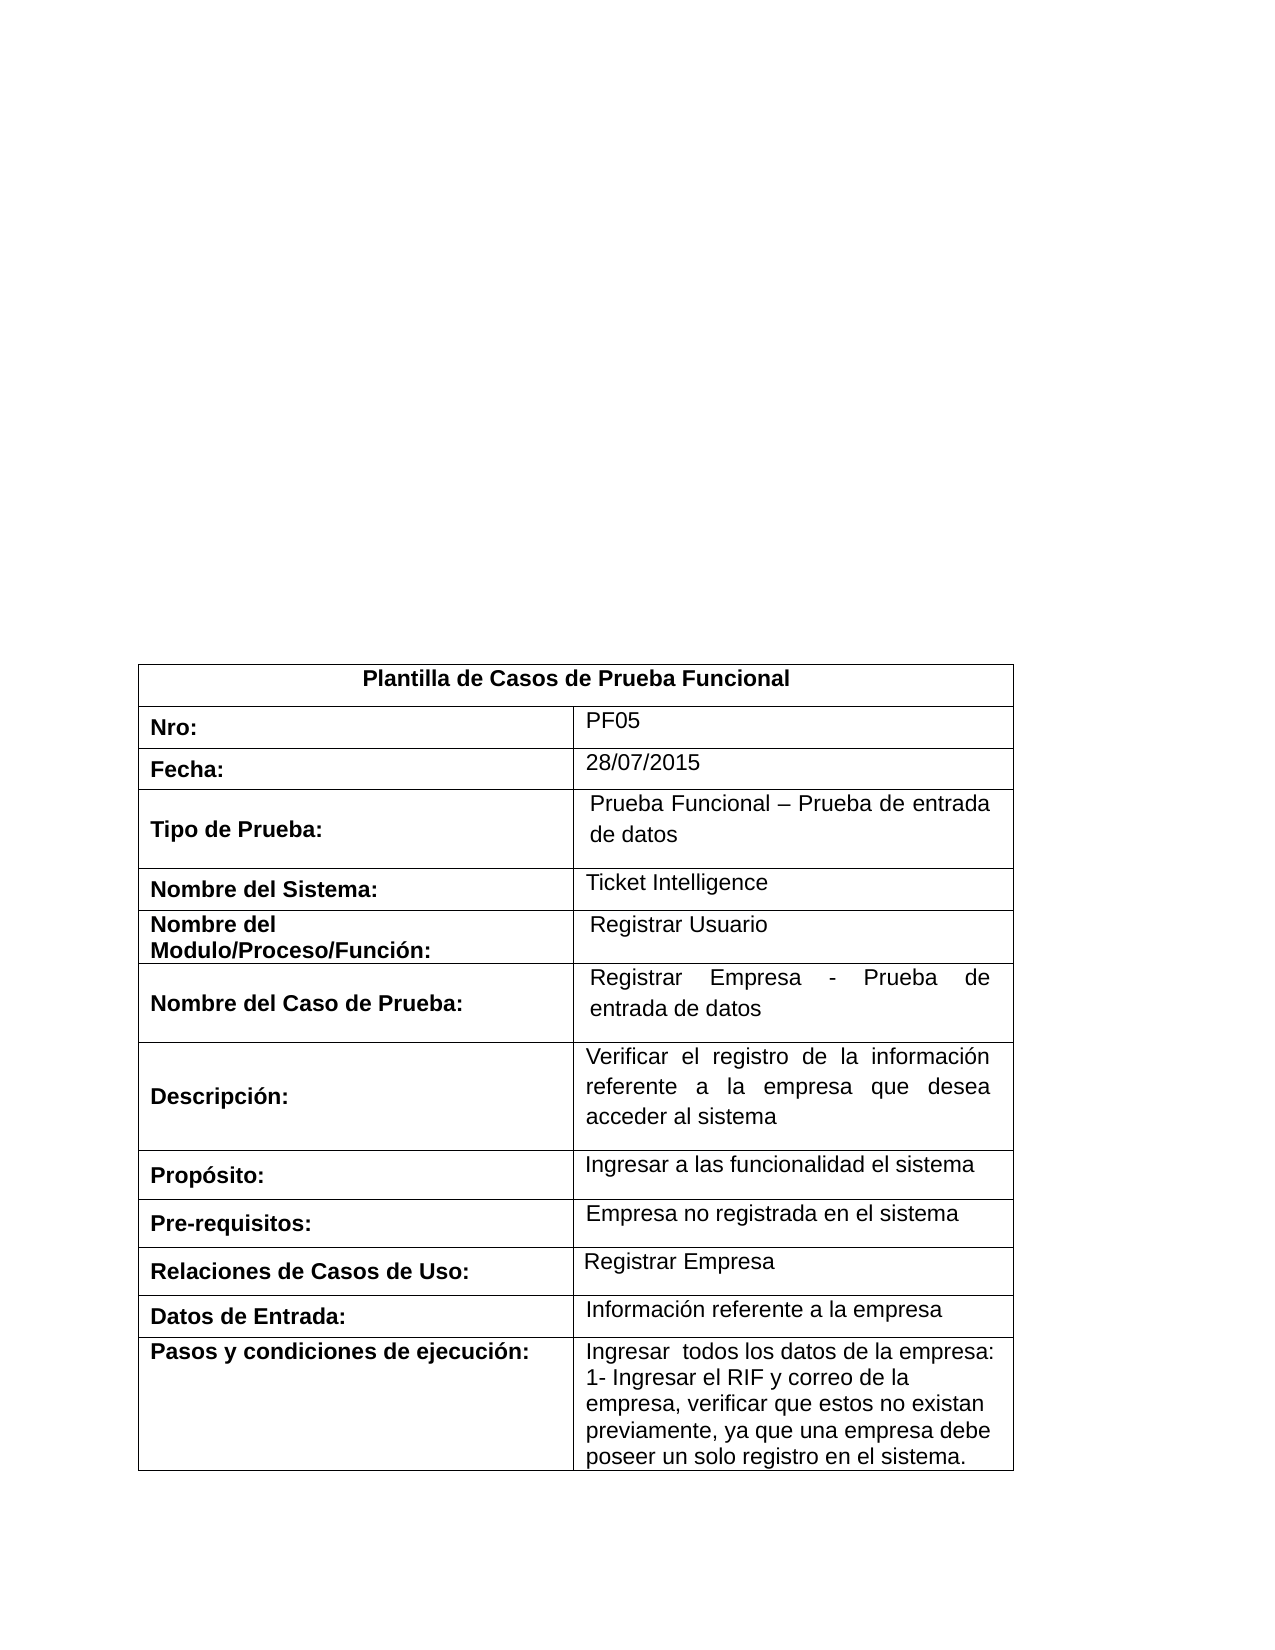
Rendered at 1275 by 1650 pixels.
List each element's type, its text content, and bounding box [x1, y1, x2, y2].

table_cell Ingresar todos los datos de la empresa: 1- Ingresar el RIF y correo de la empresa, verificar que estos no existan previamente, ya que una empresa debe poseer un solo registro en el sistema. [574, 1338, 1013, 1469]
table_cell Tipo de Prueba: [139, 790, 573, 868]
table_cell Nombre del Sistema: [139, 869, 573, 909]
table_cell Pasos y condiciones de ejecución: [139, 1338, 573, 1469]
table_cell Pre-requisitos: [139, 1200, 573, 1247]
table_cell Nombre del Modulo/Proceso/Función: [139, 911, 573, 963]
table_cell Verificar el registro de la información referente a la empresa que desea acceder al sistema [574, 1043, 1013, 1150]
table_header Plantilla de Casos de Prueba Funcional [139, 665, 1013, 706]
table_cell Relaciones de Casos de Uso: [139, 1248, 573, 1295]
table_cell Datos de Entrada: [139, 1296, 573, 1337]
table_cell Propósito: [139, 1151, 573, 1198]
table_cell PF05 [574, 707, 1013, 748]
table_cell 28/07/2015 [574, 749, 1013, 789]
table_cell Registrar Usuario [574, 911, 1013, 963]
table_cell Nro: [139, 707, 573, 748]
table_cell Nombre del Caso de Prueba: [139, 964, 573, 1042]
table_cell Ticket Intelligence [574, 869, 1013, 909]
table_cell Registrar Empresa - Prueba de entrada de datos [574, 964, 1013, 1042]
table_cell Información referente a la empresa [574, 1296, 1013, 1337]
table_cell Ingresar a las funcionalidad el sistema [574, 1151, 1013, 1198]
table_cell Prueba Funcional – Prueba de entrada de datos [574, 790, 1013, 868]
table_cell Descripción: [139, 1043, 573, 1150]
table_cell Empresa no registrada en el sistema [574, 1200, 1013, 1247]
table_cell Fecha: [139, 749, 573, 789]
table_cell Registrar Empresa [574, 1248, 1013, 1295]
